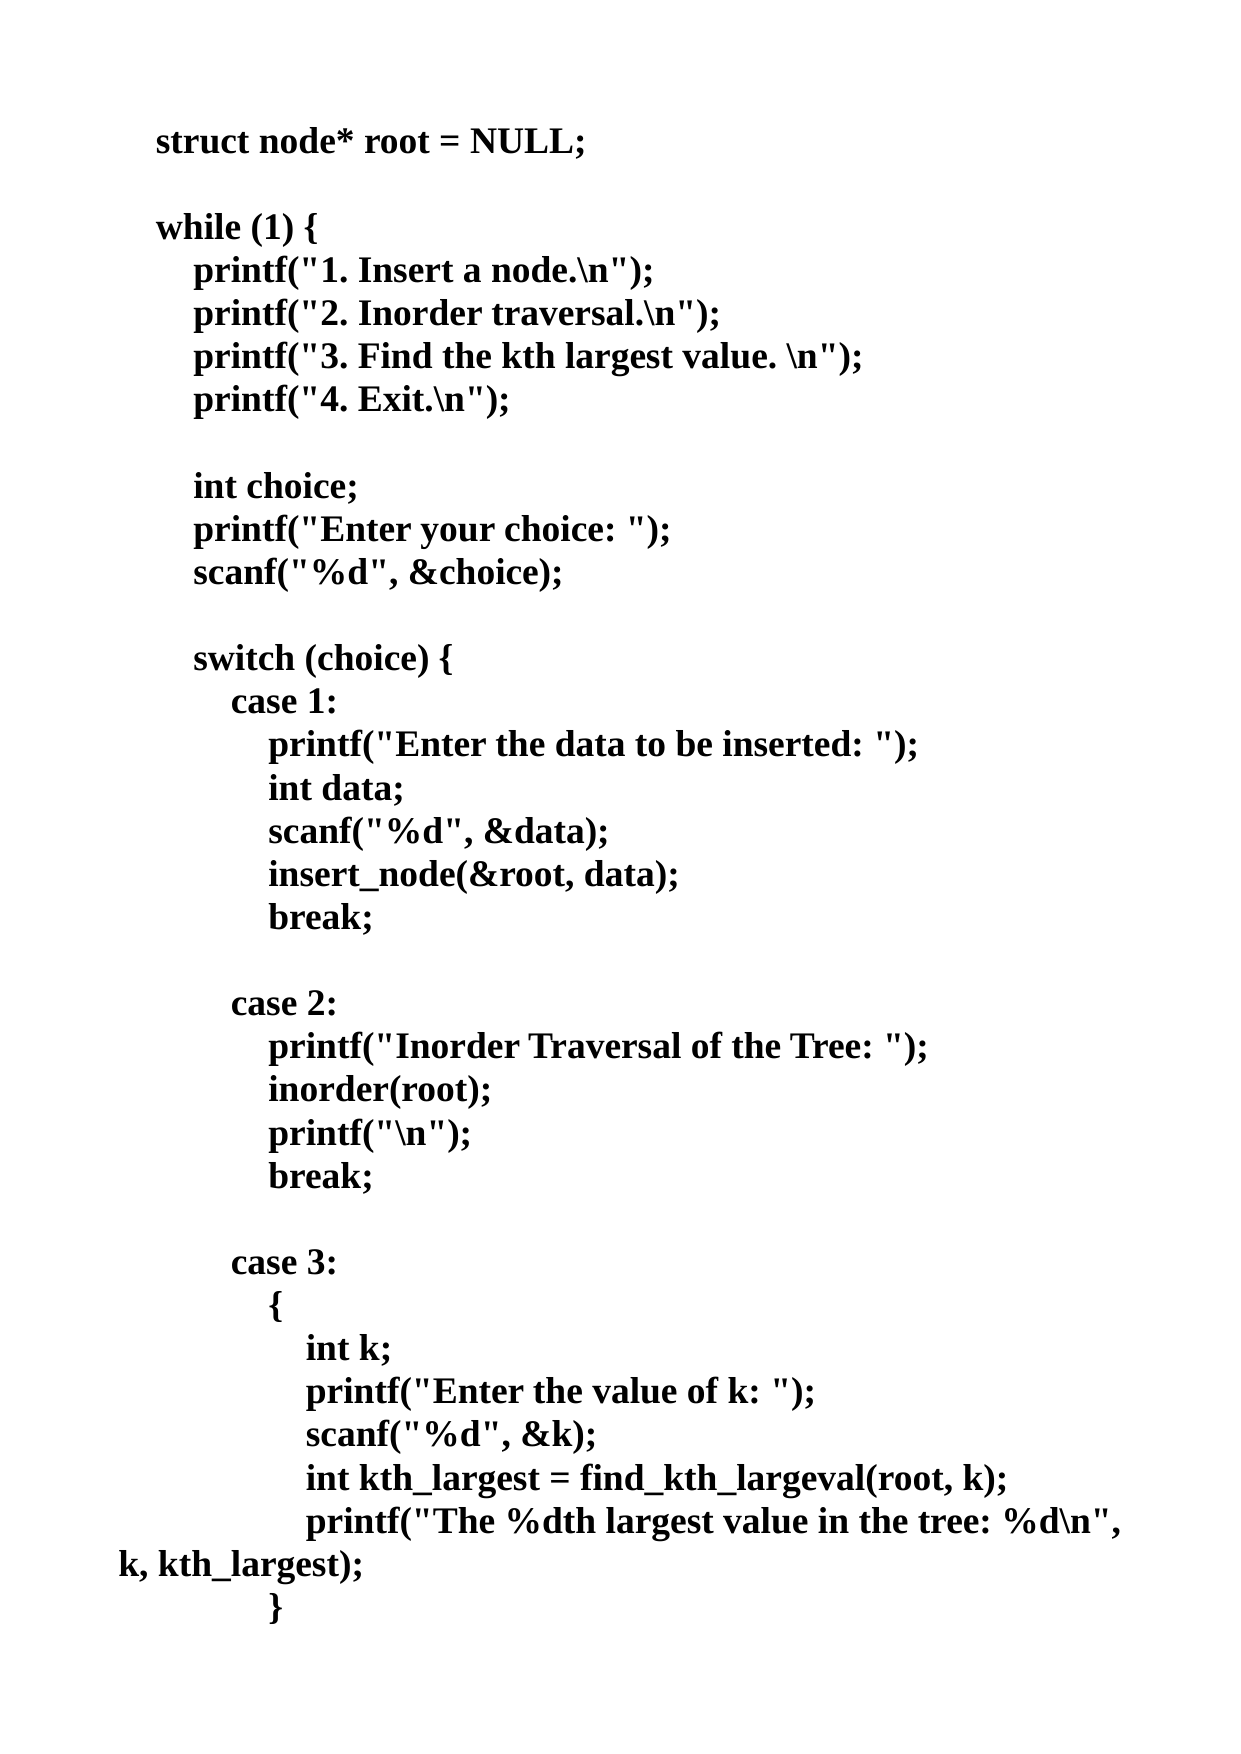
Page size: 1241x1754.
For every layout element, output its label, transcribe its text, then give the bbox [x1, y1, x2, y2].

text printf("3. Find the kth largest value. \n"); [118, 334, 1122, 377]
text int data; [118, 765, 1122, 808]
text { [118, 1282, 1122, 1326]
text while (1) { [118, 204, 1122, 247]
text insert_node(&root, data); [118, 851, 1122, 894]
text break; [118, 894, 1122, 937]
text break; [118, 1153, 1122, 1196]
text printf("Enter the data to be inserted: "); [118, 722, 1122, 765]
text printf("1. Insert a node.\n"); [118, 247, 1122, 291]
text printf("The %dth largest value in the tree: %d\n", k, kth_largest); [118, 1498, 1122, 1584]
text switch (choice) { [118, 636, 1122, 679]
text printf("2. Inorder traversal.\n"); [118, 291, 1122, 334]
text } [118, 1584, 1122, 1627]
text inorder(root); [118, 1067, 1122, 1110]
text int kth_largest = find_kth_largeval(root, k); [118, 1455, 1122, 1498]
text printf("\n"); [118, 1110, 1122, 1153]
text printf("Enter the value of k: "); [118, 1369, 1122, 1412]
text scanf("%d", &k); [118, 1412, 1122, 1455]
text int choice; [118, 463, 1122, 506]
text case 1: [118, 679, 1122, 722]
text scanf("%d", &data); [118, 808, 1122, 851]
text case 2: [118, 981, 1122, 1024]
text printf("Enter your choice: "); [118, 506, 1122, 549]
text int k; [118, 1326, 1122, 1369]
text case 3: [118, 1239, 1122, 1282]
text scanf("%d", &choice); [118, 549, 1122, 592]
text printf("4. Exit.\n"); [118, 377, 1122, 420]
text struct node* root = NULL; [118, 118, 1122, 161]
text printf("Inorder Traversal of the Tree: "); [118, 1024, 1122, 1067]
